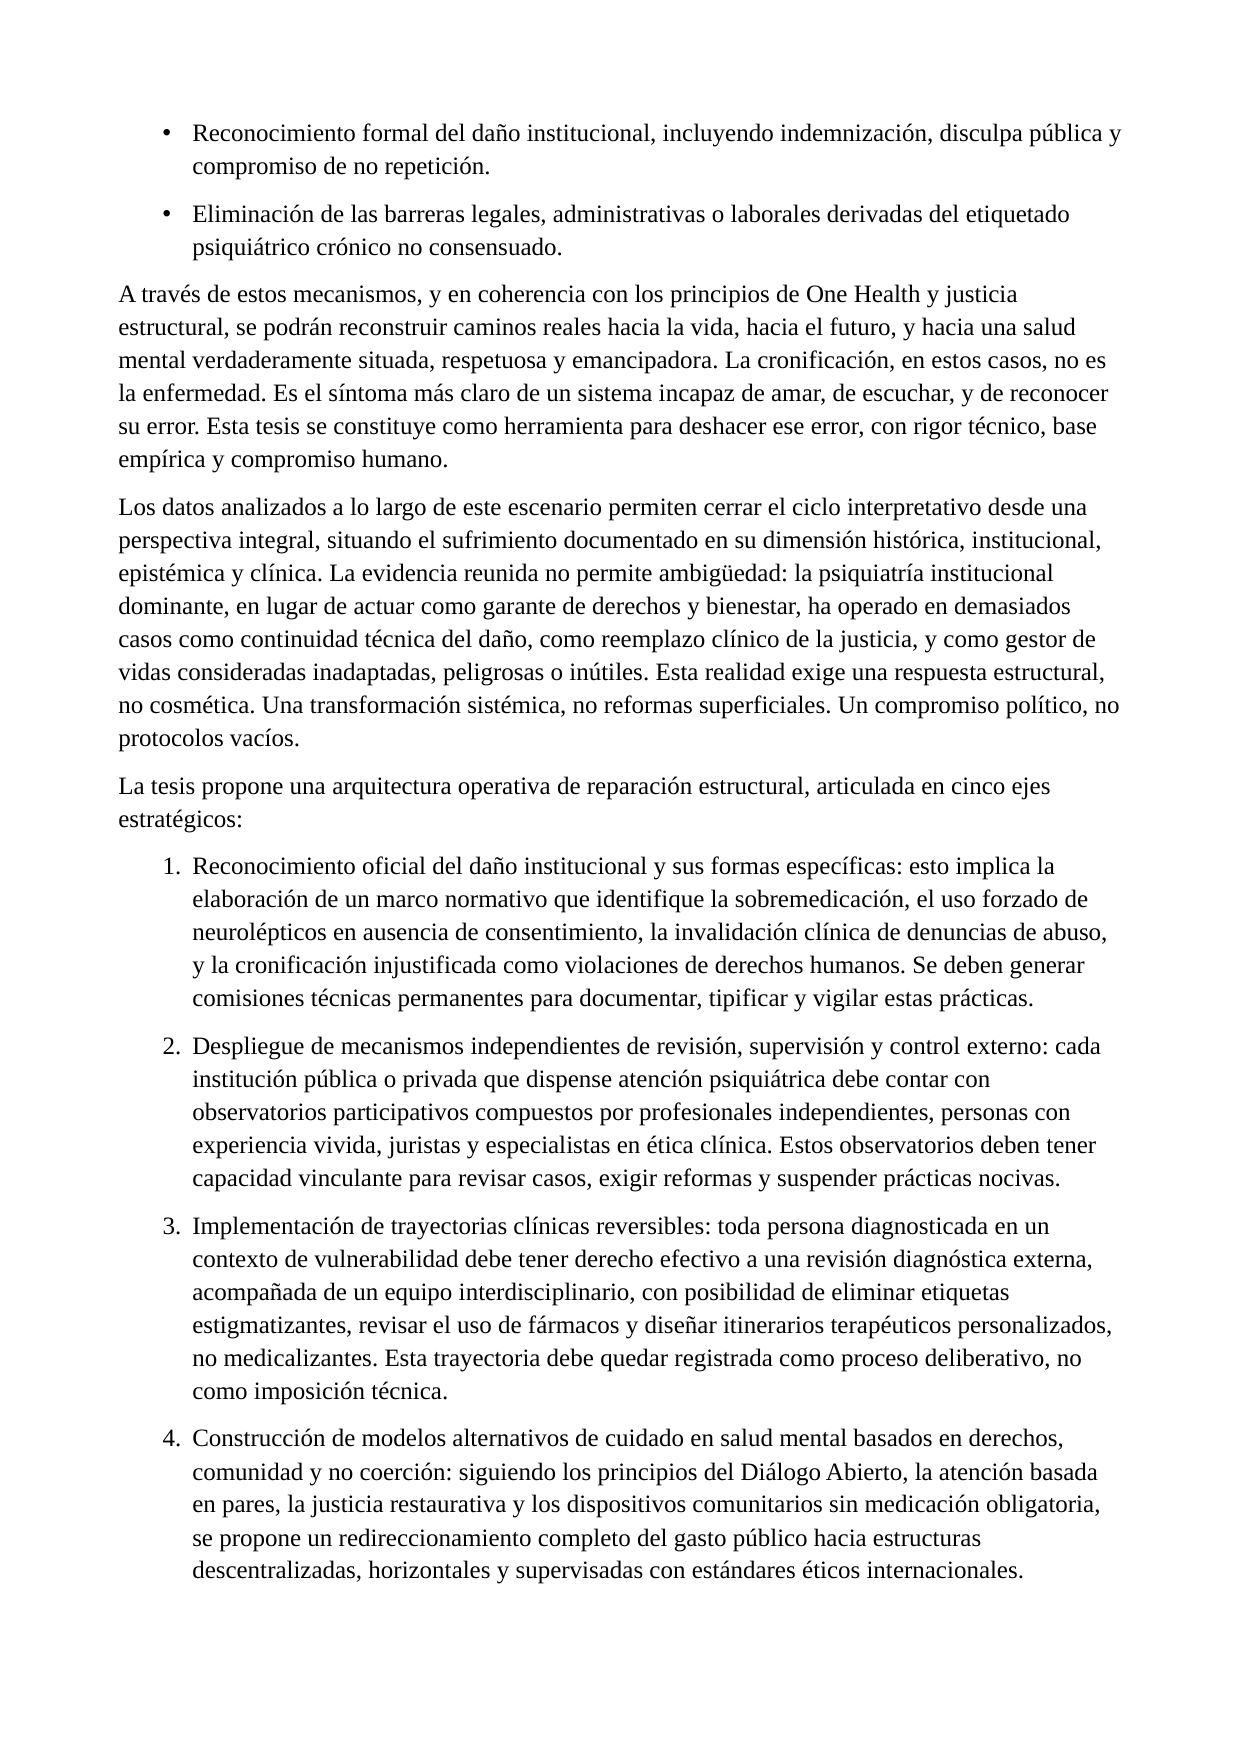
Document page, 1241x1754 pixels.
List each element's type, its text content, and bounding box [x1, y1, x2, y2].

list Reconocimiento oficial del daño institucional y sus formas específicas: esto implica la elaboración de un marco normativo que identifique la sobremedicación, el uso forzado de neurolépticos en ausencia de consentimiento, la invalidación clínica de denuncias de abuso, y la cronificación injustificada como violaciones de derechos humanos. Se deben generar comisiones técnicas permanentes para documentar, tipificar y vigilar estas prácticas. [162, 851, 1122, 1012]
list Despliegue de mecanismos independientes de revisión, supervisión y control externo: cada institución pública o privada que dispense atención psiquiátrica debe contar con observatorios participativos compuestos por profesionales independientes, personas con experiencia vivida, juristas y especialistas en ética clínica. Estos observatorios deben tener capacidad vinculante para revisar casos, exigir reformas y suspender prácticas nocivas. [162, 1031, 1122, 1192]
text Los datos analizados a lo largo de este escenario permiten cerrar el ciclo interpretativo desde una perspectiva integral, situando el sufrimiento documentado en su dimensión histórica, institucional, epistémica y clínica. La evidencia reunida no permite ambigüedad: la psiquiatría institucional dominante, en lugar de actuar como garante de derechos y bienestar, ha operado en demasiados casos como continuidad técnica del daño, como reemplazo clínico de la justicia, y como gestor de vidas consideradas inadaptadas, peligrosas o inútiles. Esta realidad exige una respuesta estructural, no cosmética. Una transformación sistémica, no reformas superficiales. Un compromiso político, no protocolos vacíos. [118, 492, 1122, 752]
list Reconocimiento formal del daño institucional, incluyendo indemnización, disculpa pública y compromiso de no repetición. [162, 118, 1122, 180]
list Construcción de modelos alternativos de cuidado en salud mental basados en derechos, comunidad y no coerción: siguiendo los principios del Diálogo Abierto, la atención basada en pares, la justicia restaurativa y los dispositivos comunitarios sin medicación obligatoria, se propone un redireccionamiento completo del gasto público hacia estructuras descentralizadas, horizontales y supervisadas con estándares éticos internacionales. [162, 1423, 1122, 1584]
list Eliminación de las barreras legales, administrativas o laborales derivadas del etiquetado psiquiátrico crónico no consensuado. [162, 199, 1122, 261]
text La tesis propone una arquitectura operativa de reparación estructural, articulada en cinco ejes estratégicos: [118, 771, 1122, 833]
list Implementación de trayectorias clínicas reversibles: toda persona diagnosticada en un contexto de vulnerabilidad debe tener derecho efectivo a una revisión diagnóstica externa, acompañada de un equipo interdisciplinario, con posibilidad de eliminar etiquetas estigmatizantes, revisar el uso de fármacos y diseñar itinerarios terapéuticos personalizados, no medicalizantes. Esta trayectoria debe quedar registrada como proceso deliberativo, no como imposición técnica. [162, 1211, 1122, 1405]
text A través de estos mecanismos, y en coherencia con los principios de One Health y justicia estructural, se podrán reconstruir caminos reales hacia la vida, hacia el futuro, y hacia una salud mental verdaderamente situada, respetuosa y emancipadora. La cronificación, en estos casos, no es la enfermedad. Es el síntoma más claro de un sistema incapaz de amar, de escuchar, y de reconocer su error. Esta tesis se constituye como herramienta para deshacer ese error, con rigor técnico, base empírica y compromiso humano. [118, 279, 1122, 473]
